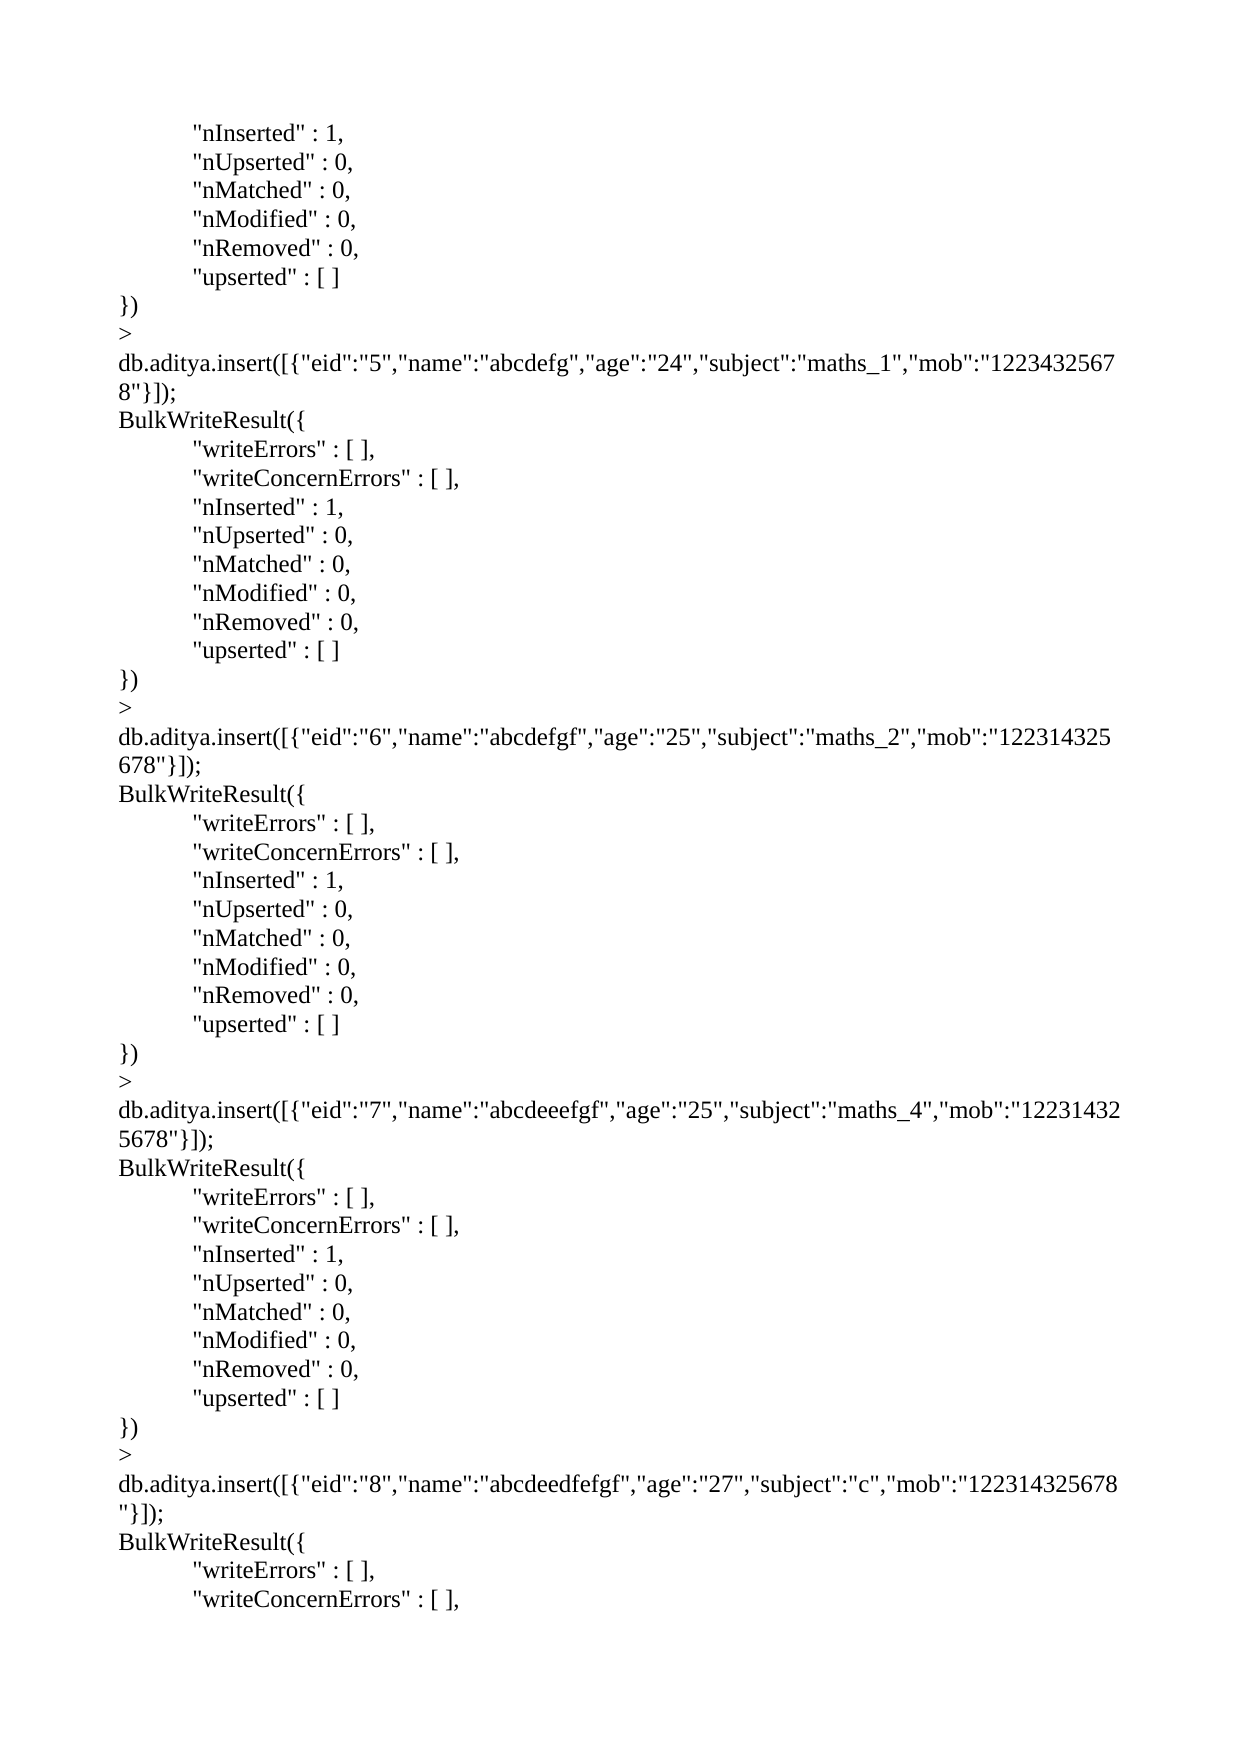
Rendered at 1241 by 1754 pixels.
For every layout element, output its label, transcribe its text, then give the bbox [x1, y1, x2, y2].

text "writeErrors" : [ ], [118, 434, 1122, 463]
text "nRemoved" : 0, [118, 233, 1122, 262]
text "nUpserted" : 0, [118, 521, 1122, 549]
text "upserted" : [ ] [118, 262, 1122, 291]
text BulkWriteResult({ [118, 779, 1122, 808]
text "nMatched" : 0, [118, 923, 1122, 952]
text BulkWriteResult({ [118, 406, 1122, 434]
text }) [118, 664, 1122, 693]
text "nModified" : 0, [118, 204, 1122, 233]
text BulkWriteResult({ [118, 1153, 1122, 1182]
text "nRemoved" : 0, [118, 607, 1122, 636]
text BulkWriteResult({ [118, 1527, 1122, 1556]
text > db.aditya.insert([{"eid":"8","name":"abcdeedfefgf","age":"27","subject":"c","mob":"122314325678"}]); [118, 1441, 1122, 1527]
text "nInserted" : 1, [118, 1239, 1122, 1268]
text "nRemoved" : 0, [118, 981, 1122, 1009]
text "nMatched" : 0, [118, 549, 1122, 578]
text "nRemoved" : 0, [118, 1354, 1122, 1383]
text }) [118, 1412, 1122, 1441]
text "upserted" : [ ] [118, 1009, 1122, 1038]
text "nMatched" : 0, [118, 176, 1122, 204]
text "nInserted" : 1, [118, 118, 1122, 147]
text "nModified" : 0, [118, 952, 1122, 981]
text "writeConcernErrors" : [ ], [118, 1584, 1122, 1613]
text "writeErrors" : [ ], [118, 1182, 1122, 1211]
text "upserted" : [ ] [118, 1383, 1122, 1412]
text > db.aditya.insert([{"eid":"7","name":"abcdeeefgf","age":"25","subject":"maths_4","mob":"122314325678"}]); [118, 1067, 1122, 1153]
text }) [118, 1038, 1122, 1067]
text "writeConcernErrors" : [ ], [118, 837, 1122, 866]
text > db.aditya.insert([{"eid":"6","name":"abcdefgf","age":"25","subject":"maths_2","mob":"122314325678"}]); [118, 693, 1122, 779]
text "nMatched" : 0, [118, 1297, 1122, 1326]
text "writeConcernErrors" : [ ], [118, 463, 1122, 492]
text }) [118, 291, 1122, 319]
text "upserted" : [ ] [118, 636, 1122, 664]
text "writeErrors" : [ ], [118, 808, 1122, 837]
text "nModified" : 0, [118, 1326, 1122, 1354]
text > db.aditya.insert([{"eid":"5","name":"abcdefg","age":"24","subject":"maths_1","mob":"12234325678"}]); [118, 319, 1122, 406]
text "nUpserted" : 0, [118, 1268, 1122, 1297]
text "nInserted" : 1, [118, 866, 1122, 894]
text "nModified" : 0, [118, 578, 1122, 607]
text "nUpserted" : 0, [118, 894, 1122, 923]
text "writeErrors" : [ ], [118, 1556, 1122, 1584]
text "writeConcernErrors" : [ ], [118, 1211, 1122, 1239]
text "nInserted" : 1, [118, 492, 1122, 521]
text "nUpserted" : 0, [118, 147, 1122, 176]
